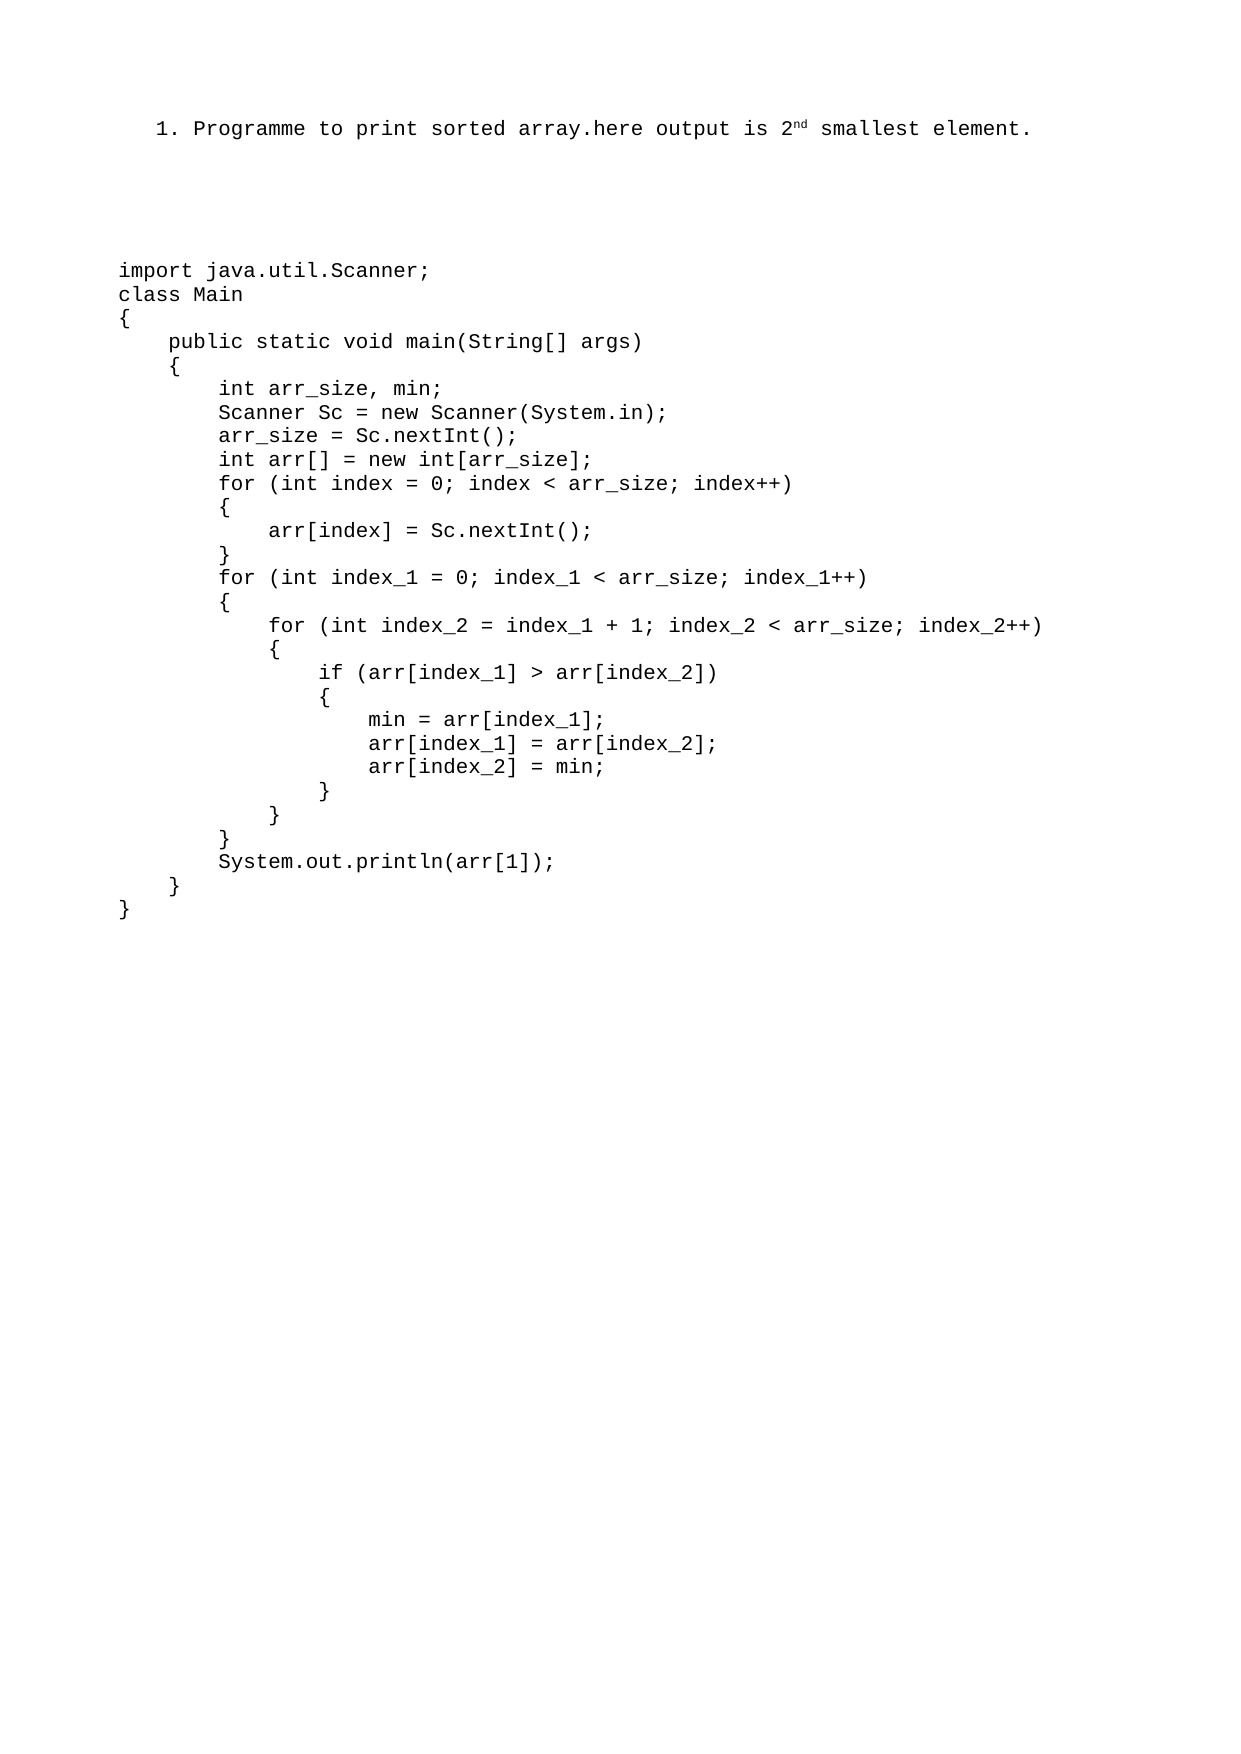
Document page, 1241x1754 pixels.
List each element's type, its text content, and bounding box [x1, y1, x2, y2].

text { [118, 638, 1122, 662]
text } [118, 898, 1122, 922]
text } [118, 544, 1122, 567]
text } [118, 827, 1122, 851]
text int arr_size, min; [118, 378, 1122, 402]
text arr[index_1] = arr[index_2]; [118, 733, 1122, 757]
text { [118, 591, 1122, 615]
text } [118, 780, 1122, 804]
text arr[index] = Sc.nextInt(); [118, 520, 1122, 544]
text { [118, 686, 1122, 709]
text } [118, 875, 1122, 898]
text Scanner Sc = new Scanner(System.in); [118, 402, 1122, 426]
list Programme to print sorted array.here output is 2nd smallest element. [156, 118, 1122, 142]
text arr_size = Sc.nextInt(); [118, 426, 1122, 449]
text for (int index_1 = 0; index_1 < arr_size; index_1++) [118, 567, 1122, 591]
text } [118, 804, 1122, 827]
text System.out.println(arr[1]); [118, 851, 1122, 875]
text { [118, 354, 1122, 378]
text { [118, 307, 1122, 331]
text min = arr[index_1]; [118, 709, 1122, 733]
text int arr[] = new int[arr_size]; [118, 449, 1122, 473]
text if (arr[index_1] > arr[index_2]) [118, 662, 1122, 686]
text { [118, 496, 1122, 520]
text for (int index_2 = index_1 + 1; index_2 < arr_size; index_2++) [118, 615, 1122, 638]
text arr[index_2] = min; [118, 757, 1122, 780]
text public static void main(String[] args) [118, 331, 1122, 354]
text for (int index = 0; index < arr_size; index++) [118, 473, 1122, 496]
text class Main [118, 284, 1122, 307]
text import java.util.Scanner; [118, 260, 1122, 284]
